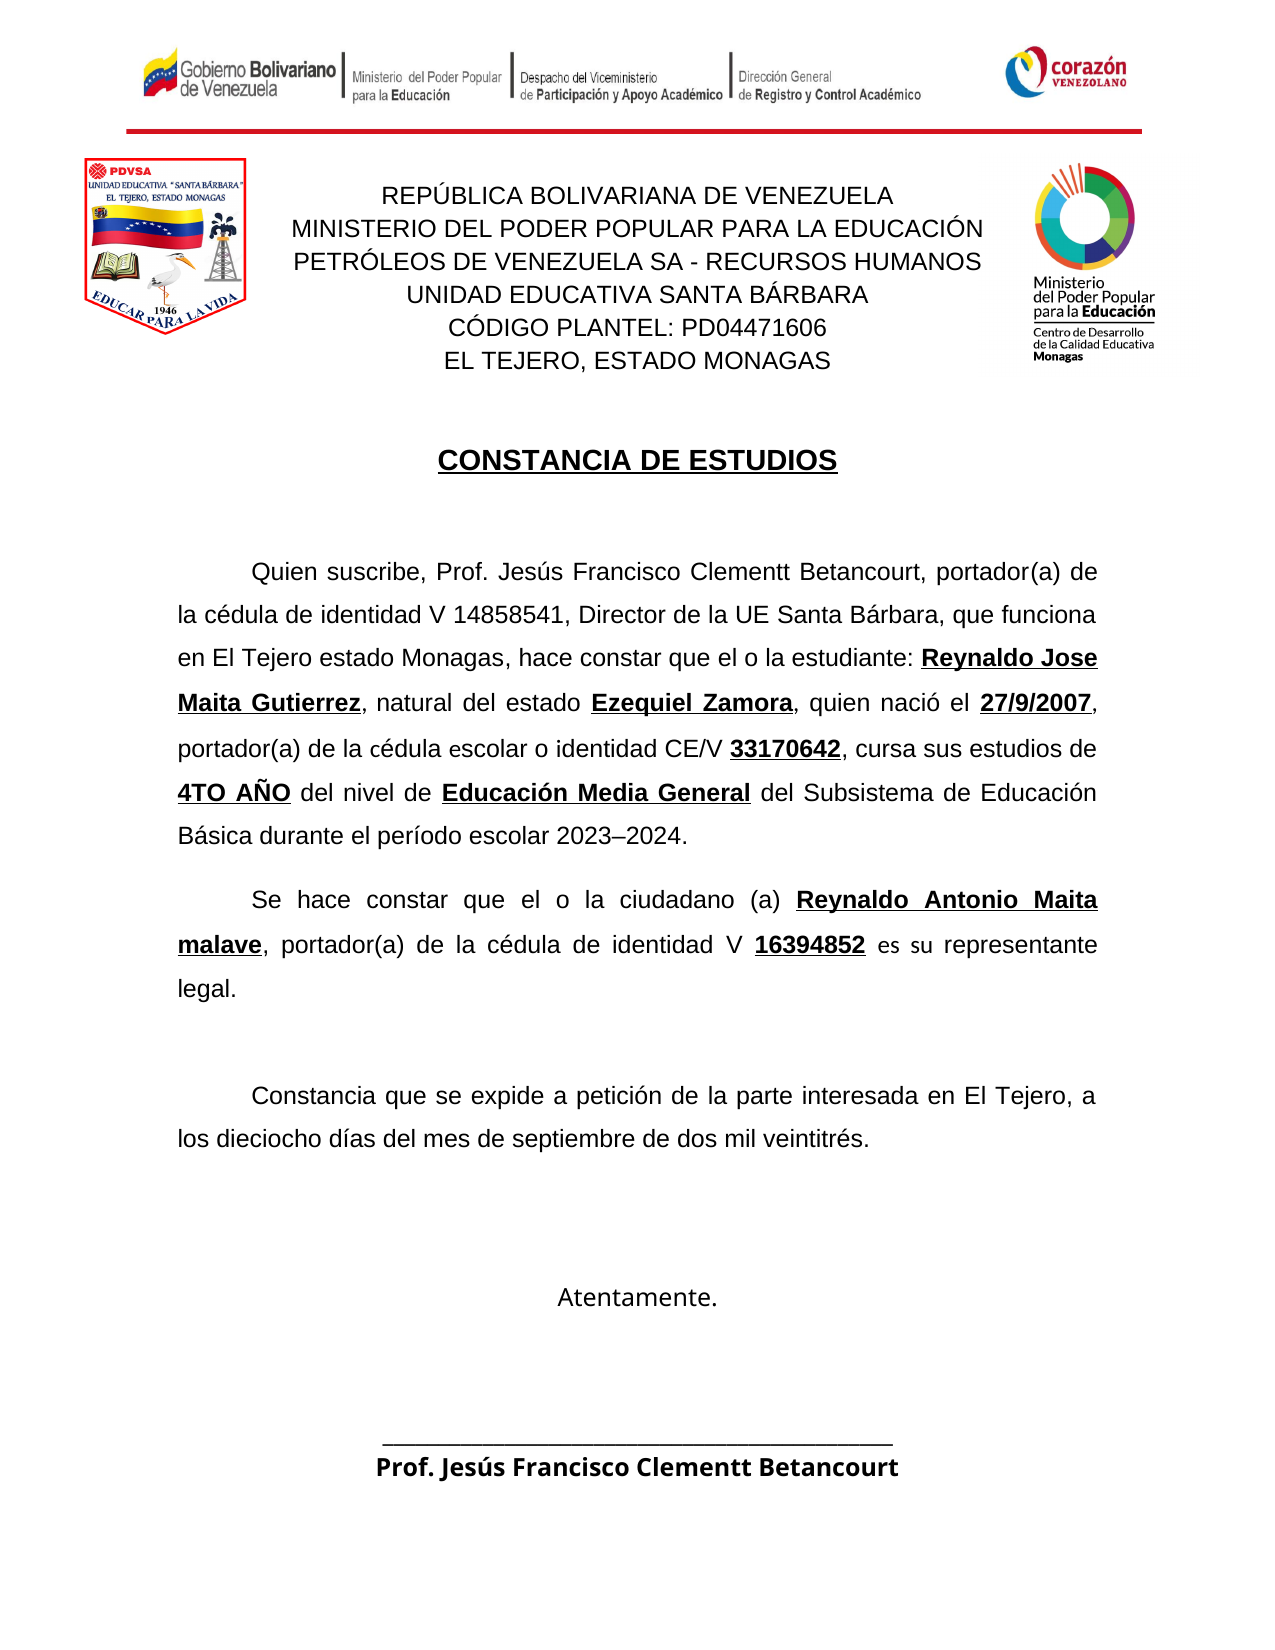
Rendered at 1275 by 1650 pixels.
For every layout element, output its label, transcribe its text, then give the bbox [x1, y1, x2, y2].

text Constancia que se expide a petición de la parte interesada en El Tejero, a los dieciocho días del mes de septiembre de dos mil veintitrés. [177, 1081, 1098, 1153]
text Quien suscribe, Prof. Jesús Francisco Clementt Betancourt, portador(a) de la cédula de identidad V 14858541, Director de la UE Santa Bárbara, que funciona en El Tejero estado Monagas, hace constar que el o la estudiante: Reynaldo Jose Maita Gutierrez, natural del estado Ezequiel Zamora, quien nació el 27/9/2007, portador(a) de la cédula escolar o identidad CE/V 33170642, cursa sus estudios de 4TO AÑO del nivel de Educación Media General del Subsistema de Educación Básica durante el período escolar 2023–2024. [177, 557, 1098, 849]
text Atentamente. [177, 1279, 1098, 1313]
subtitle CONSTANCIA DE ESTUDIOS [177, 443, 1098, 476]
text CÓDIGO PLANTEL: PD04471606 [177, 313, 978, 341]
text ______________________________________________ [177, 1416, 1098, 1450]
subtitle REPÚBLICA BOLIVARIANA DE VENEZUELA [252, 181, 978, 209]
subtitle PETRÓLEOS DE VENEZUELA SA - RECURSOS HUMANOS [252, 247, 978, 275]
text Prof. Jesús Francisco Clementt Betancourt [177, 1450, 1098, 1484]
subtitle MINISTERIO DEL PODER POPULAR PARA LA EDUCACIÓN [252, 214, 978, 242]
text UNIDAD EDUCATIVA SANTA BÁRBARA [252, 280, 978, 308]
picture [126, 11, 1142, 134]
text EL TEJERO, ESTADO MONAGAS [177, 346, 978, 374]
picture [978, 153, 1200, 377]
text Se hace constar que el o la ciudadano (a) Reynaldo Antonio Maita malave, portador(a) de la cédula de identidad V 16394852 es su representante legal. [177, 885, 1098, 1002]
picture [79, 158, 252, 335]
